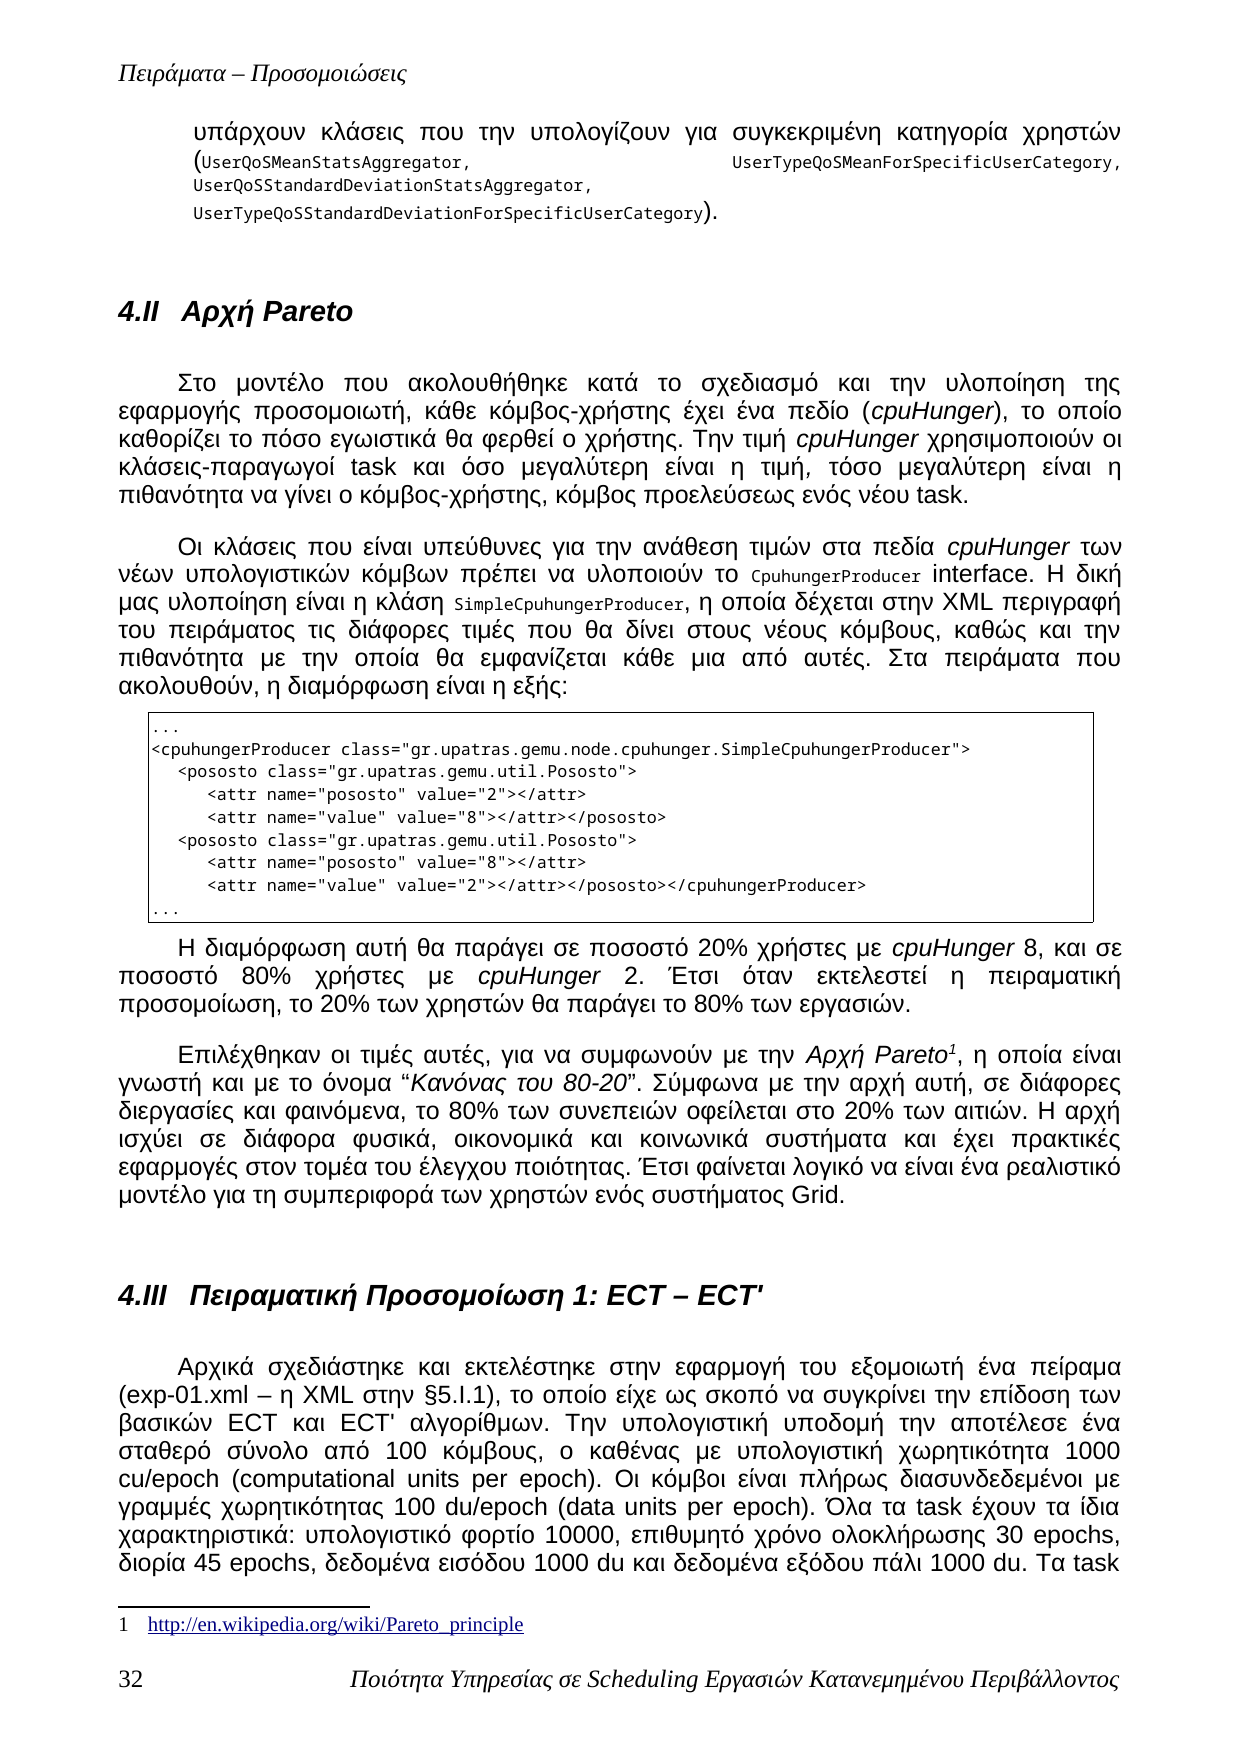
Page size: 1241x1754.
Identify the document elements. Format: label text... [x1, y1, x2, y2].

text <attr name="pososto" value="2"></attr> [149, 780, 1093, 802]
text Επιλέχθηκαν οι τιμές αυτές, για να συμφωνούν με την Αρχή Pareto, η οποία είναι γνωστή και με το όνομα “Κανόνας του 80-20”. Σύμφωνα με την αρχή αυτή, σε διάφορες διεργασίες και φαινόμενα, το 80% των συνεπειών οφείλεται στο 20% των αιτιών. Η αρχή ισχύει σε διάφορα φυσικά, οικονομικά και κοινωνικά συστήματα και έχει πρακτικές εφαρμογές στον τομέα του έλεγχου ποιότητας. Έτσι φαίνεται λογικό να είναι ένα ρεαλιστικό μοντέλο για τη συμπεριφορά των χρηστών ενός συστήματος Grid. [118, 1041, 1122, 1208]
list nodeQoS-mean και nodeQoS-StandardDeviation Είναι ο μέσος όρος και η τυπική απόκλιση από το ποσοστά της συνολικής υπολογιστικής χωρητικότητας που αιτήθηκε ο κάθε χρήστης, δηλαδή της τιμής . Και για τη μετρική αυτή υπάρχουν κλάσεις που την υπολογίζουν για συγκεκριμένη κατηγορία χρηστών (UserQoSMeanStatsAggregator, UserTypeQoSMeanForSpecificUserCategory, UserQoSStandardDeviationStatsAggregator, UserTypeQoSStandardDeviationForSpecificUserCategory). [156, 118, 1122, 224]
text ... [149, 893, 1093, 922]
text <pososto class="gr.upatras.gemu.util.Pososto"> [149, 825, 1093, 848]
text http://en.wikipedia.org/wiki/Pareto_principle [118, 1613, 1122, 1636]
text <attr name="value" value="8"></attr></pososto> [149, 802, 1093, 825]
text Η διαμόρφωση αυτή θα παράγει σε ποσοστό 20% χρήστες με cpuHunger 8, και σε ποσοστό 80% χρήστες με cpuHunger 2. Έτσι όταν εκτελεστεί η πειραματική προσομοίωση, το 20% των χρηστών θα παράγει το 80% των εργασιών. [118, 934, 1122, 1017]
subtitle Αρχή Pareto [118, 295, 1122, 328]
text ... [149, 713, 1093, 734]
text Οι κλάσεις που είναι υπεύθυνες για την ανάθεση τιμών στα πεδία cpuHunger των νέων υπολογιστικών κόμβων πρέπει να υλοποιούν το CpuhungerProducer interface. Η δική μας υλοποίηση είναι η κλάση SimpleCpuhungerProducer, η οποία δέχεται στην XML περιγραφή του πειράματος τις διάφορες τιμές που θα δίνει στους νέους κόμβους, καθώς και την πιθανότητα με την οποία θα εμφανίζεται κάθε μια από αυτές. Στα πειράματα που ακολουθούν, η διαμόρφωση είναι η εξής: [118, 532, 1122, 700]
text <attr name="pososto" value="8"></attr> [149, 848, 1093, 871]
text <attr name="value" value="2"></attr></pososto></cpuhungerProducer> [149, 871, 1093, 893]
text Αρχικά σχεδιάστηκε και εκτελέστηκε στην εφαρμογή του εξομοιωτή ένα πείραμα (exp-01.xml – η XML στην §5.I.1), το οποίο είχε ως σκοπό να συγκρίνει την επίδοση των βασικών ECT και ECT' αλγορίθμων. Την υπολογιστική υποδομή την αποτέλεσε ένα σταθερό σύνολο από 100 κόμβους, ο καθένας με υπολογιστική χωρητικότητα 1000 cu/epoch (computational units per epoch). Οι κόμβοι είναι πλήρως διασυνδεδεμένοι με γραμμές χωρητικότητας 100 du/epoch (data units per epoch). Όλα τα task έχουν τα ίδια χαρακτηριστικά: υπολογιστικό φορτίο 10000, επιθυμητό χρόνο ολοκλήρωσης 30 epochs, διορία 45 epochs, δεδομένα εισόδου 1000 du και δεδομένα εξόδου πάλι 1000 du. Τα task [118, 1353, 1122, 1577]
text <pososto class="gr.upatras.gemu.util.Pososto"> [149, 757, 1093, 780]
text <cpuhungerProducer class="gr.upatras.gemu.node.cpuhunger.SimpleCpuhungerProducer"> [149, 734, 1093, 757]
subtitle Πειραματική Προσομοίωση 1: ECT – ECT' [118, 1279, 1122, 1312]
text Στο μοντέλο που ακολουθήθηκε κατά το σχεδιασμό και την υλοποίηση της εφαρμογής προσομοιωτή, κάθε κόμβος-χρήστης έχει ένα πεδίο (cpuHunger), το οποίο καθορίζει το πόσο εγωιστικά θα φερθεί ο χρήστης. Την τιμή cpuHunger χρησιμοποιούν οι κλάσεις-παραγωγοί task και όσο μεγαλύτερη είναι η τιμή, τόσο μεγαλύτερη είναι η πιθανότητα να γίνει ο κόμβος-χρήστης, κόμβος προελεύσεως ενός νέου task. [118, 369, 1122, 509]
